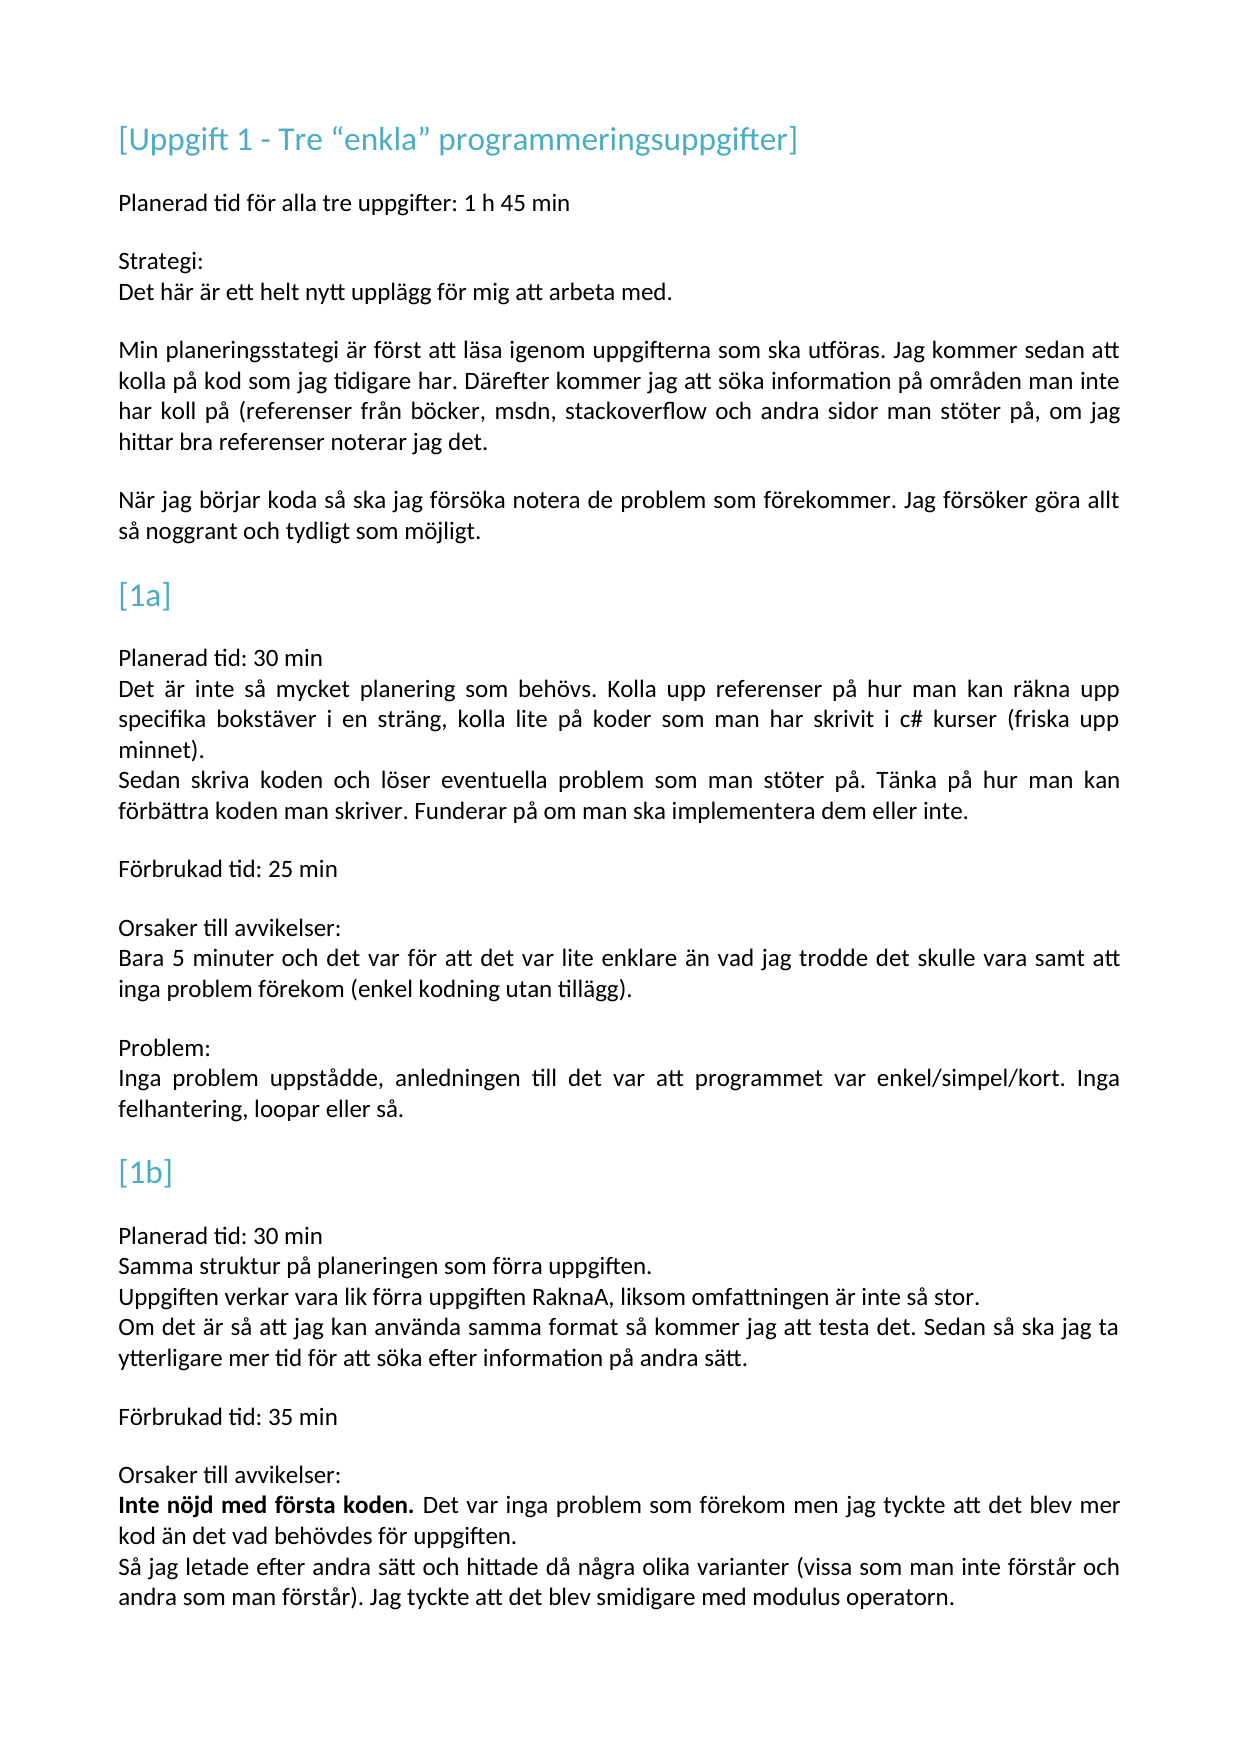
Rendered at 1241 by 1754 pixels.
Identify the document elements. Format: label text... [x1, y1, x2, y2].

text Bara 5 minuter och det var för att det var lite enklare än vad jag trodde det skulle vara samt att inga problem förekom (enkel kodning utan tillägg). [118, 943, 1122, 1004]
text Förbrukad tid: 35 min [118, 1401, 1122, 1431]
text Planerad tid för alla tre uppgifter: 1 h 45 min [118, 187, 1122, 217]
text Strategi: [118, 245, 1122, 276]
text [Uppgift 1 - Tre “enkla” programmeringsuppgifter] [118, 118, 1122, 159]
text Planerad tid: 30 min [118, 1220, 1122, 1251]
text Sedan skriva koden och löser eventuella problem som man stöter på. Tänka på hur man kan förbättra koden man skriver. Funderar på om man ska implementera dem eller inte. [118, 764, 1122, 826]
text När jag börjar koda så ska jag försöka notera de problem som förekommer. Jag försöker göra allt så noggrant och tydligt som möjligt. [118, 484, 1122, 546]
text [1a] [118, 574, 1122, 614]
text Om det är så att jag kan använda samma format så kommer jag att testa det. Sedan så ska jag ta ytterligare mer tid för att söka efter information på andra sätt. [118, 1312, 1122, 1373]
text Problem: [118, 1032, 1122, 1062]
text Orsaker till avvikelser: [118, 912, 1122, 943]
text Uppgiften verkar vara lik förra uppgiften RaknaA, liksom omfattningen är inte så stor. [118, 1281, 1122, 1312]
text Förbrukad tid: 25 min [118, 853, 1122, 884]
text [1b] [118, 1151, 1122, 1192]
text Det här är ett helt nytt upplägg för mig att arbeta med. [118, 276, 1122, 306]
text Planerad tid: 30 min [118, 642, 1122, 673]
text Min planeringsstategi är först att läsa igenom uppgifterna som ska utföras. Jag kommer sedan att kolla på kod som jag tidigare har. Därefter kommer jag att söka information på områden man inte har koll på (referenser från böcker, msdn, stackoverflow och andra sidor man stöter på, om jag hittar bra referenser noterar jag det. [118, 334, 1122, 457]
text Inga problem uppstådde, anledningen till det var att programmet var enkel/simpel/kort. Inga felhantering, loopar eller så. [118, 1062, 1122, 1123]
text Inte nöjd med första koden. Det var inga problem som förekom men jag tyckte att det blev mer kod än det vad behövdes för uppgiften. [118, 1490, 1122, 1551]
text Det är inte så mycket planering som behövs. Kolla upp referenser på hur man kan räkna upp specifika bokstäver i en sträng, kolla lite på koder som man har skrivit i c# kurser (friska upp minnet). [118, 673, 1122, 764]
text Så jag letade efter andra sätt och hittade då några olika varianter (vissa som man inte förstår och andra som man förstår). Jag tyckte att det blev smidigare med modulus operatorn. [118, 1551, 1122, 1612]
text Samma struktur på planeringen som förra uppgiften. [118, 1251, 1122, 1281]
text Orsaker till avvikelser: [118, 1459, 1122, 1490]
